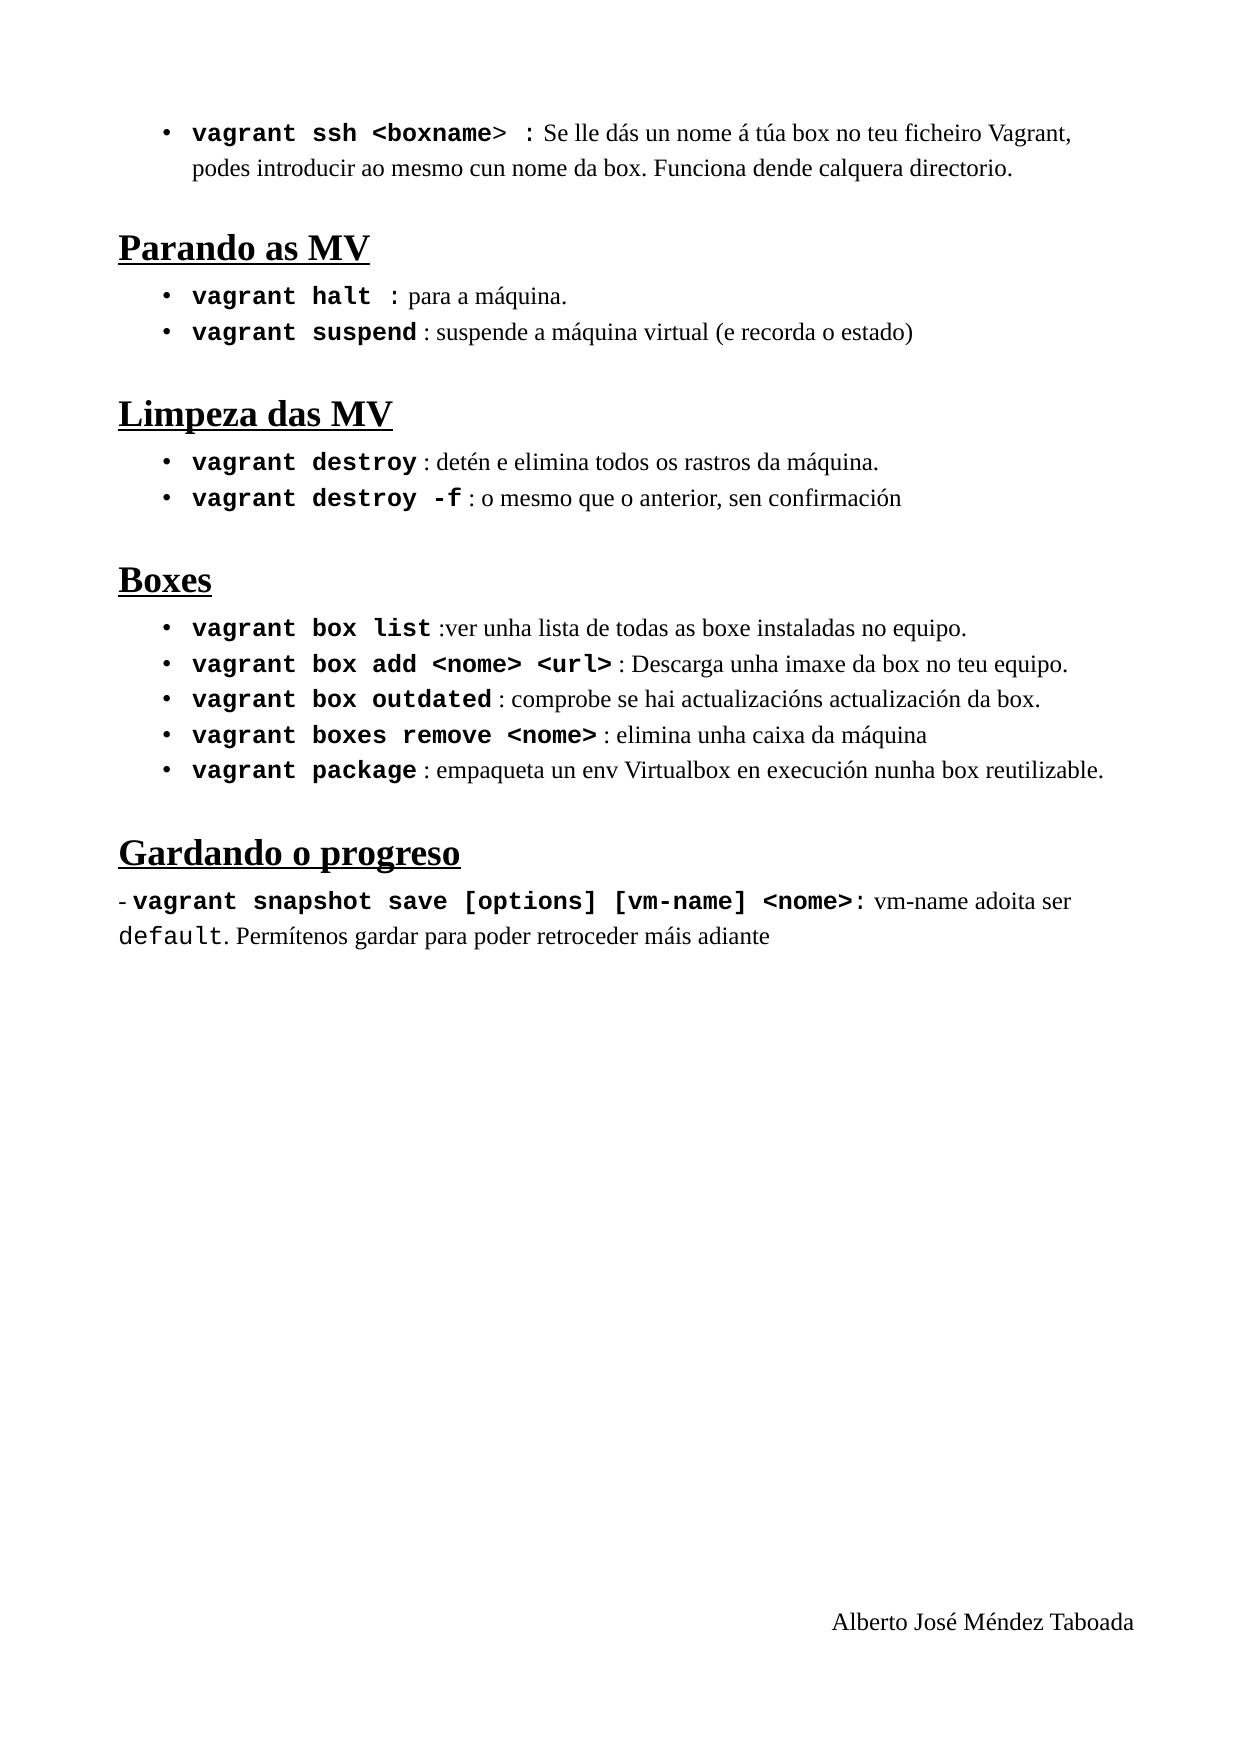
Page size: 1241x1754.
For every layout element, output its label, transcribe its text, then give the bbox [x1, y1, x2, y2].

list vagrant box outdated : comprobe se hai actualizacións actualización da box. [162, 684, 1134, 715]
text - vagrant snapshot save [options] [vm-name] <nome>: vm-name adoita ser default. Permítenos gardar para poder retroceder máis adiante [118, 886, 1134, 952]
subtitle Limpeza das MV [118, 392, 1134, 435]
list vagrant boxes remove <nome> : elimina unha caixa da máquina [162, 720, 1134, 751]
list vagrant box add <nome> <url> : Descarga unha imaxe da box no teu equipo. [162, 649, 1134, 680]
list vagrant destroy -f : o mesmo que o anterior, sen confirmación [162, 483, 1134, 514]
subtitle Gardando o progreso [118, 830, 1134, 873]
list vagrant suspend : suspende a máquina virtual (e recorda o estado) [162, 317, 1134, 348]
list vagrant box list :ver unha lista de todas as boxe instaladas no equipo. [162, 613, 1134, 644]
subtitle Parando as MV [118, 226, 1134, 269]
subtitle Boxes [118, 558, 1134, 601]
list vagrant ssh <boxname> : Se lle dás un nome á túa box no teu ficheiro Vagrant, podes introducir ao mesmo cun nome da box. Funciona dende calquera directorio. [162, 118, 1134, 182]
list vagrant destroy : detén e elimina todos os rastros da máquina. [162, 447, 1134, 478]
list vagrant halt : para a máquina. [162, 281, 1134, 312]
list vagrant package : empaqueta un env Virtualbox en execución nunha box reutilizable. [162, 755, 1134, 786]
